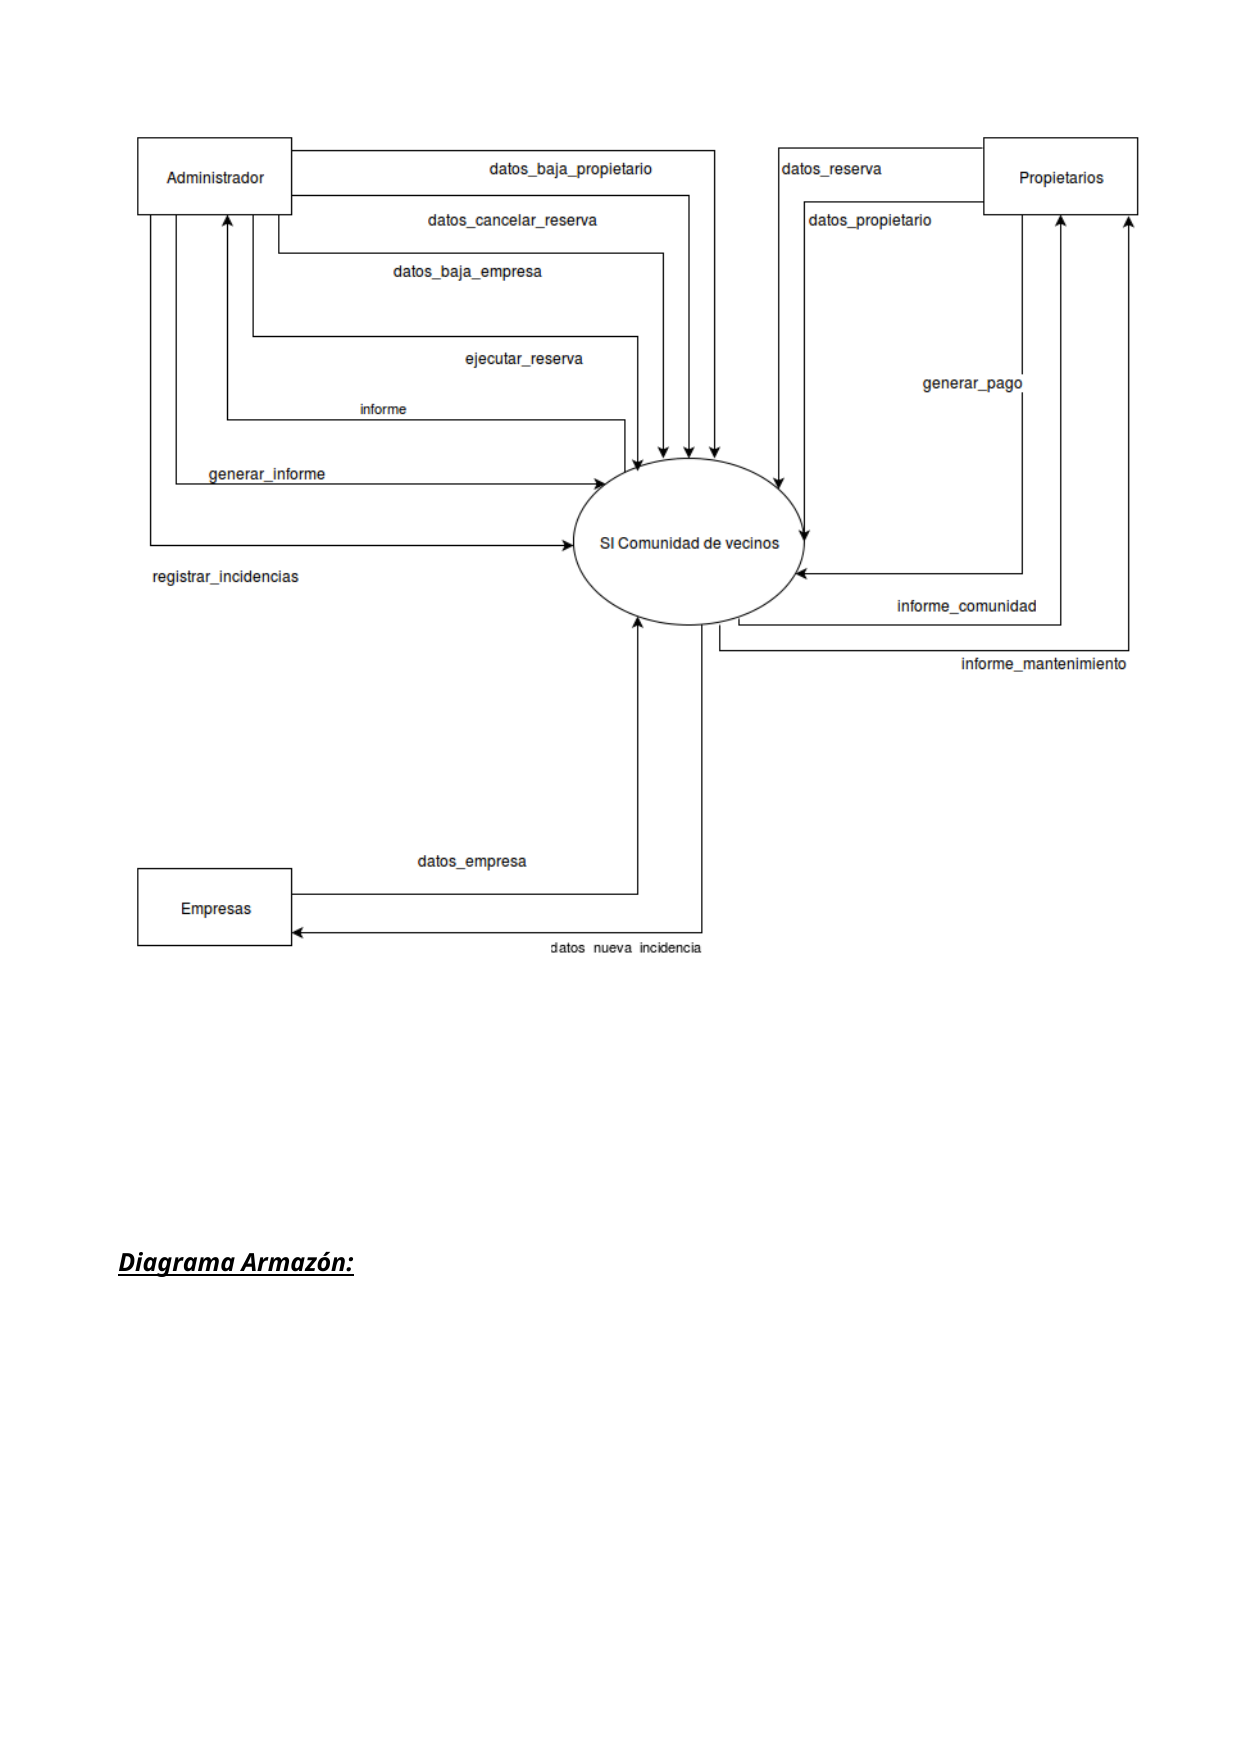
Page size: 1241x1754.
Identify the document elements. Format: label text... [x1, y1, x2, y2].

text Diagrama Armazón: [118, 1245, 1122, 1279]
picture [136, 136, 1141, 954]
